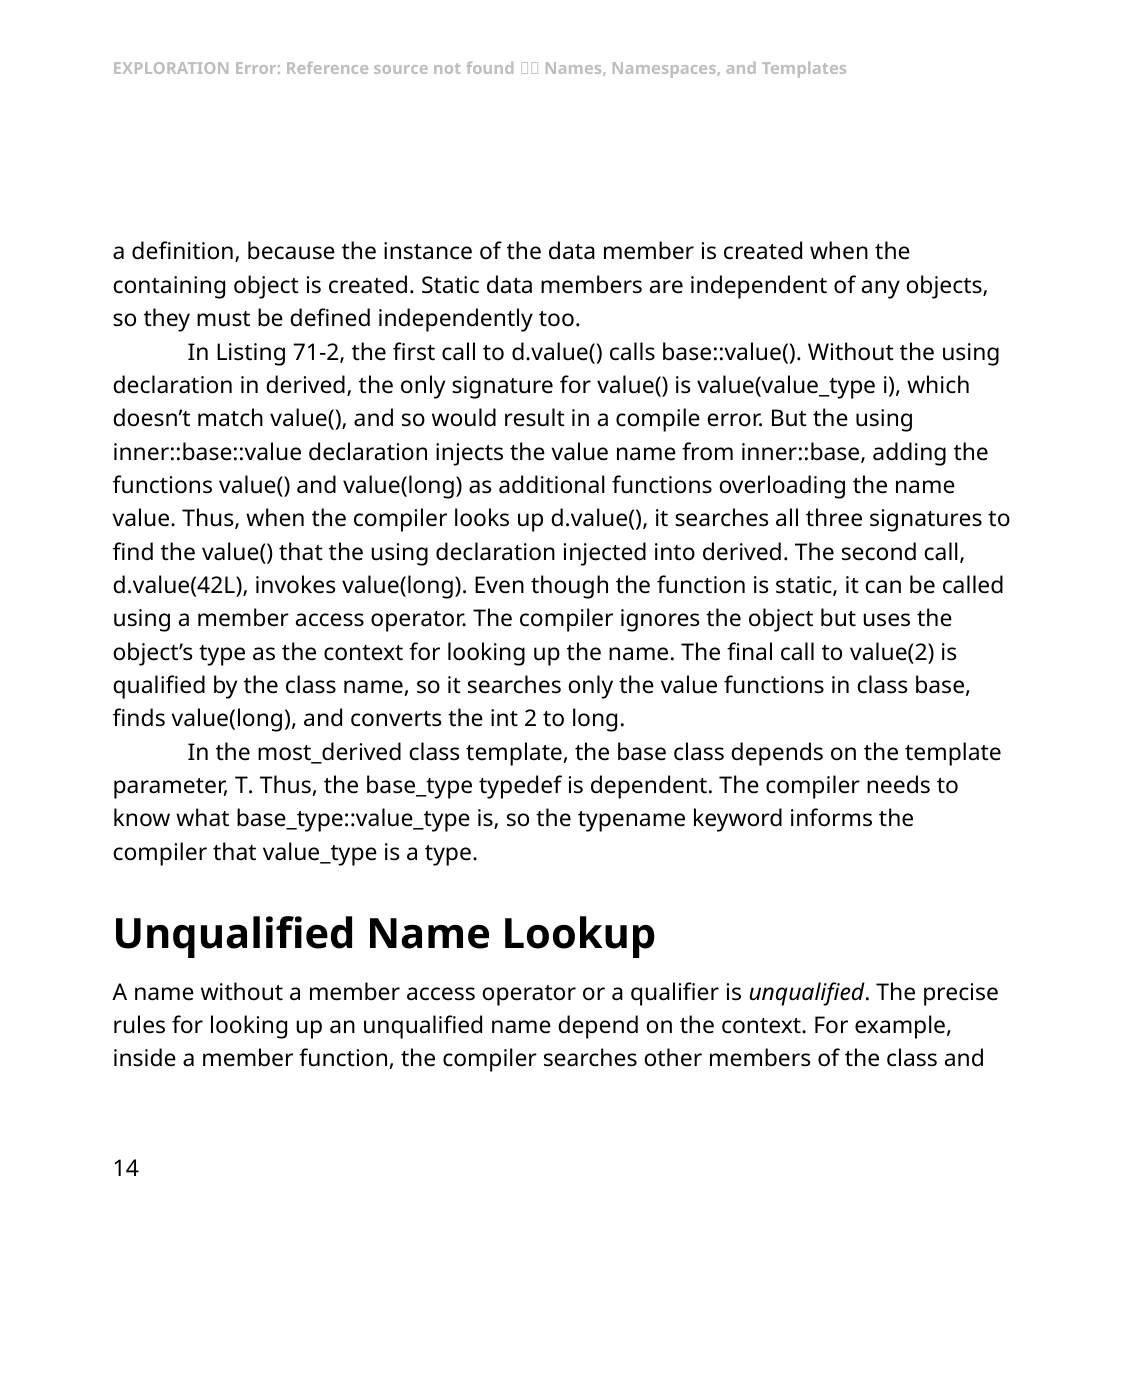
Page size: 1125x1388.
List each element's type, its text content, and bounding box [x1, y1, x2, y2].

text a definition, because the instance of the data member is created when the containing object is created. Static data members are independent of any objects, so they must be defined independently too. [112, 233, 1012, 333]
text A name without a member access operator or a qualifier is unqualified. The precise rules for looking up an unqualified name depend on the context. For example, inside a member function, the compiler searches other members of the class and [112, 973, 1012, 1073]
subtitle Unqualified Name Lookup [112, 904, 1012, 961]
text In Listing 71-2, the first call to d.value() calls base::value(). Without the using declaration in derived, the only signature for value() is value(value_type i), which doesn’t match value(), and so would result in a compile error. But the using inner::base::value declaration injects the value name from inner::base, adding the functions value() and value(long) as additional functions overloading the name value. Thus, when the compiler looks up d.value(), it searches all three signatures to find the value() that the using declaration injected into derived. The second call, d.value(42L), invokes value(long). Even though the function is static, it can be called using a member access operator. The compiler ignores the object but uses the object’s type as the context for looking up the name. The final call to value(2) is qualified by the class name, so it searches only the value functions in class base, finds value(long), and converts the int 2 to long. [112, 333, 1012, 733]
text In the most_derived class template, the base class depends on the template parameter, T. Thus, the base_type typedef is dependent. The compiler needs to know what base_type::value_type is, so the typename keyword informs the compiler that value_type is a type. [112, 733, 1012, 867]
